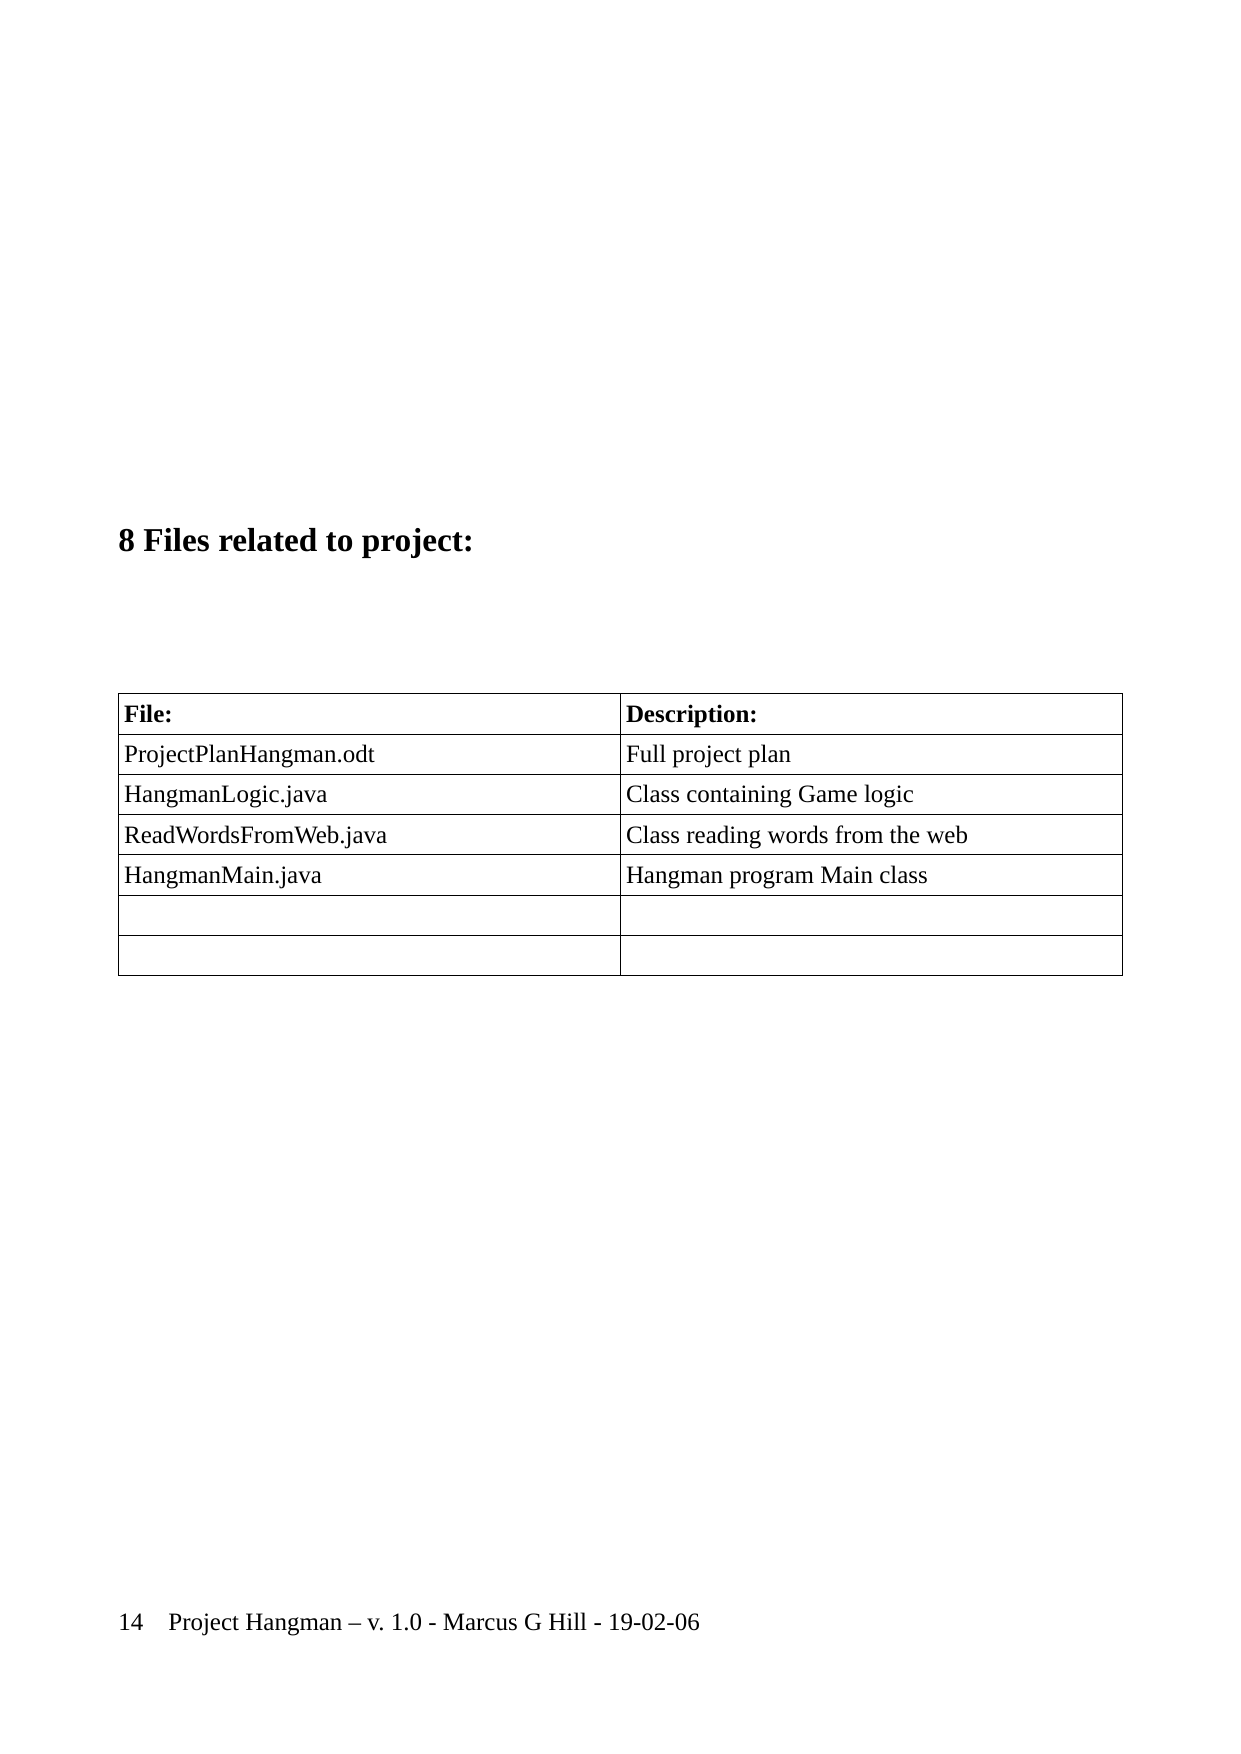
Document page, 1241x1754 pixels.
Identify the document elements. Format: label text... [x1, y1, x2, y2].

table_cell HangmanLogic.java [119, 775, 620, 814]
text 8 Files related to project: [118, 521, 1122, 559]
table_cell HangmanMain.java [119, 855, 620, 895]
table_cell [621, 936, 1122, 975]
table_cell [119, 896, 620, 935]
table_header Description: [621, 694, 1122, 733]
table_cell [621, 896, 1122, 935]
table_cell Full project plan [621, 735, 1122, 774]
table_cell ProjectPlanHangman.odt [119, 735, 620, 774]
table_cell Hangman program Main class [621, 855, 1122, 895]
table_cell ReadWordsFromWeb.java [119, 815, 620, 854]
table_cell Class reading words from the web [621, 815, 1122, 854]
table_header File: [119, 694, 620, 733]
table_cell Class containing Game logic [621, 775, 1122, 814]
table_cell [119, 936, 620, 975]
